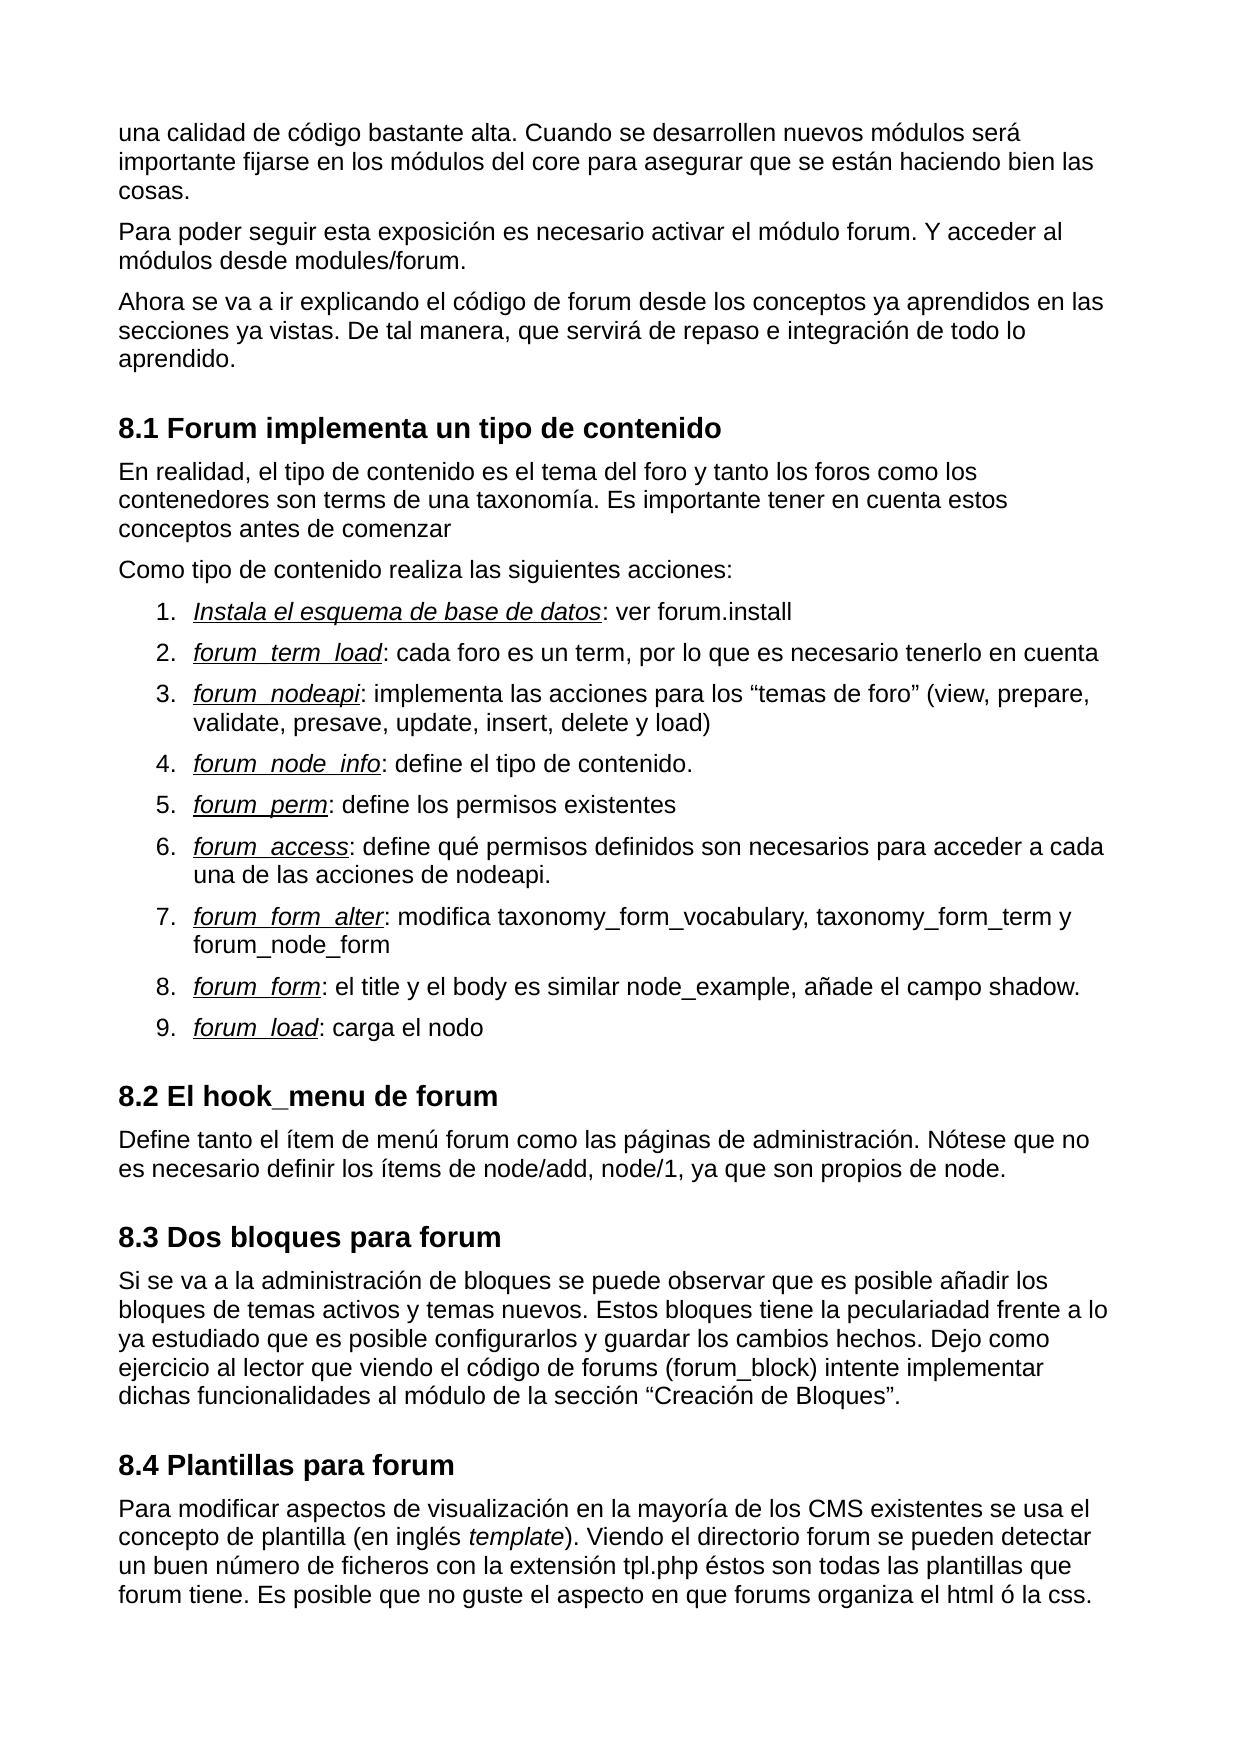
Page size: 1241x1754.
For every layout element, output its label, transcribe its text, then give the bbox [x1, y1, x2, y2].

subtitle 8.4 Plantillas para forum [118, 1447, 1122, 1481]
subtitle 8.3 Dos bloques para forum [118, 1220, 1122, 1254]
text una calidad de código bastante alta. Cuando se desarrollen nuevos módulos será importante fijarse en los módulos del core para asegurar que se están haciendo bien las cosas. [118, 118, 1122, 204]
list forum_node_info: define el tipo de contenido. [156, 749, 1122, 778]
text Como tipo de contenido realiza las siguientes acciones: [118, 555, 1122, 584]
list forum_form: el title y el body es similar node_example, añade el campo shadow. [156, 972, 1122, 1000]
text Para modificar aspectos de visualización en la mayoría de los CMS existentes se usa el concepto de plantilla (en inglés template). Viendo el directorio forum se pueden detectar un buen número de ficheros con la extensión tpl.php éstos son todas las plantillas que forum tiene. Es posible que no guste el aspecto en que forums organiza el html ó la css. [118, 1493, 1122, 1608]
list forum_perm: define los permisos existentes [156, 790, 1122, 819]
list forum_access: define qué permisos definidos son necesarios para acceder a cada una de las acciones de nodeapi. [156, 832, 1122, 889]
list forum_load: carga el nodo [156, 1013, 1122, 1042]
list forum_form_alter: modifica taxonomy_form_vocabulary, taxonomy_form_term y forum_node_form [156, 902, 1122, 959]
subtitle 8.2 El hook_menu de forum [118, 1079, 1122, 1113]
subtitle 8.1 Forum implementa un tipo de contenido [118, 411, 1122, 444]
list forum_nodeapi: implementa las acciones para los “temas de foro” (view, prepare, validate, presave, update, insert, delete y load) [156, 679, 1122, 737]
text Define tanto el ítem de menú forum como las páginas de administración. Nótese que no es necesario definir los ítems de node/add, node/1, ya que son propios de node. [118, 1125, 1122, 1183]
text Para poder seguir esta exposición es necesario activar el módulo forum. Y acceder al módulos desde modules/forum. [118, 217, 1122, 274]
text Si se va a la administración de bloques se puede observar que es posible añadir los bloques de temas activos y temas nuevos. Estos bloques tiene la peculariadad frente a lo ya estudiado que es posible configurarlos y guardar los cambios hechos. Dejo como ejercicio al lector que viendo el código de forums (forum_block) intente implementar dichas funcionalidades al módulo de la sección “Creación de Bloques”. [118, 1266, 1122, 1410]
list forum_term_load: cada foro es un term, por lo que es necesario tenerlo en cuenta [156, 638, 1122, 667]
text Ahora se va a ir explicando el código de forum desde los conceptos ya aprendidos en las secciones ya vistas. De tal manera, que servirá de repaso e integración de todo lo aprendido. [118, 287, 1122, 373]
list Instala el esquema de base de datos: ver forum.install [156, 597, 1122, 625]
text En realidad, el tipo de contenido es el tema del foro y tanto los foros como los contenedores son terms de una taxonomía. Es importante tener en cuenta estos conceptos antes de comenzar [118, 457, 1122, 543]
